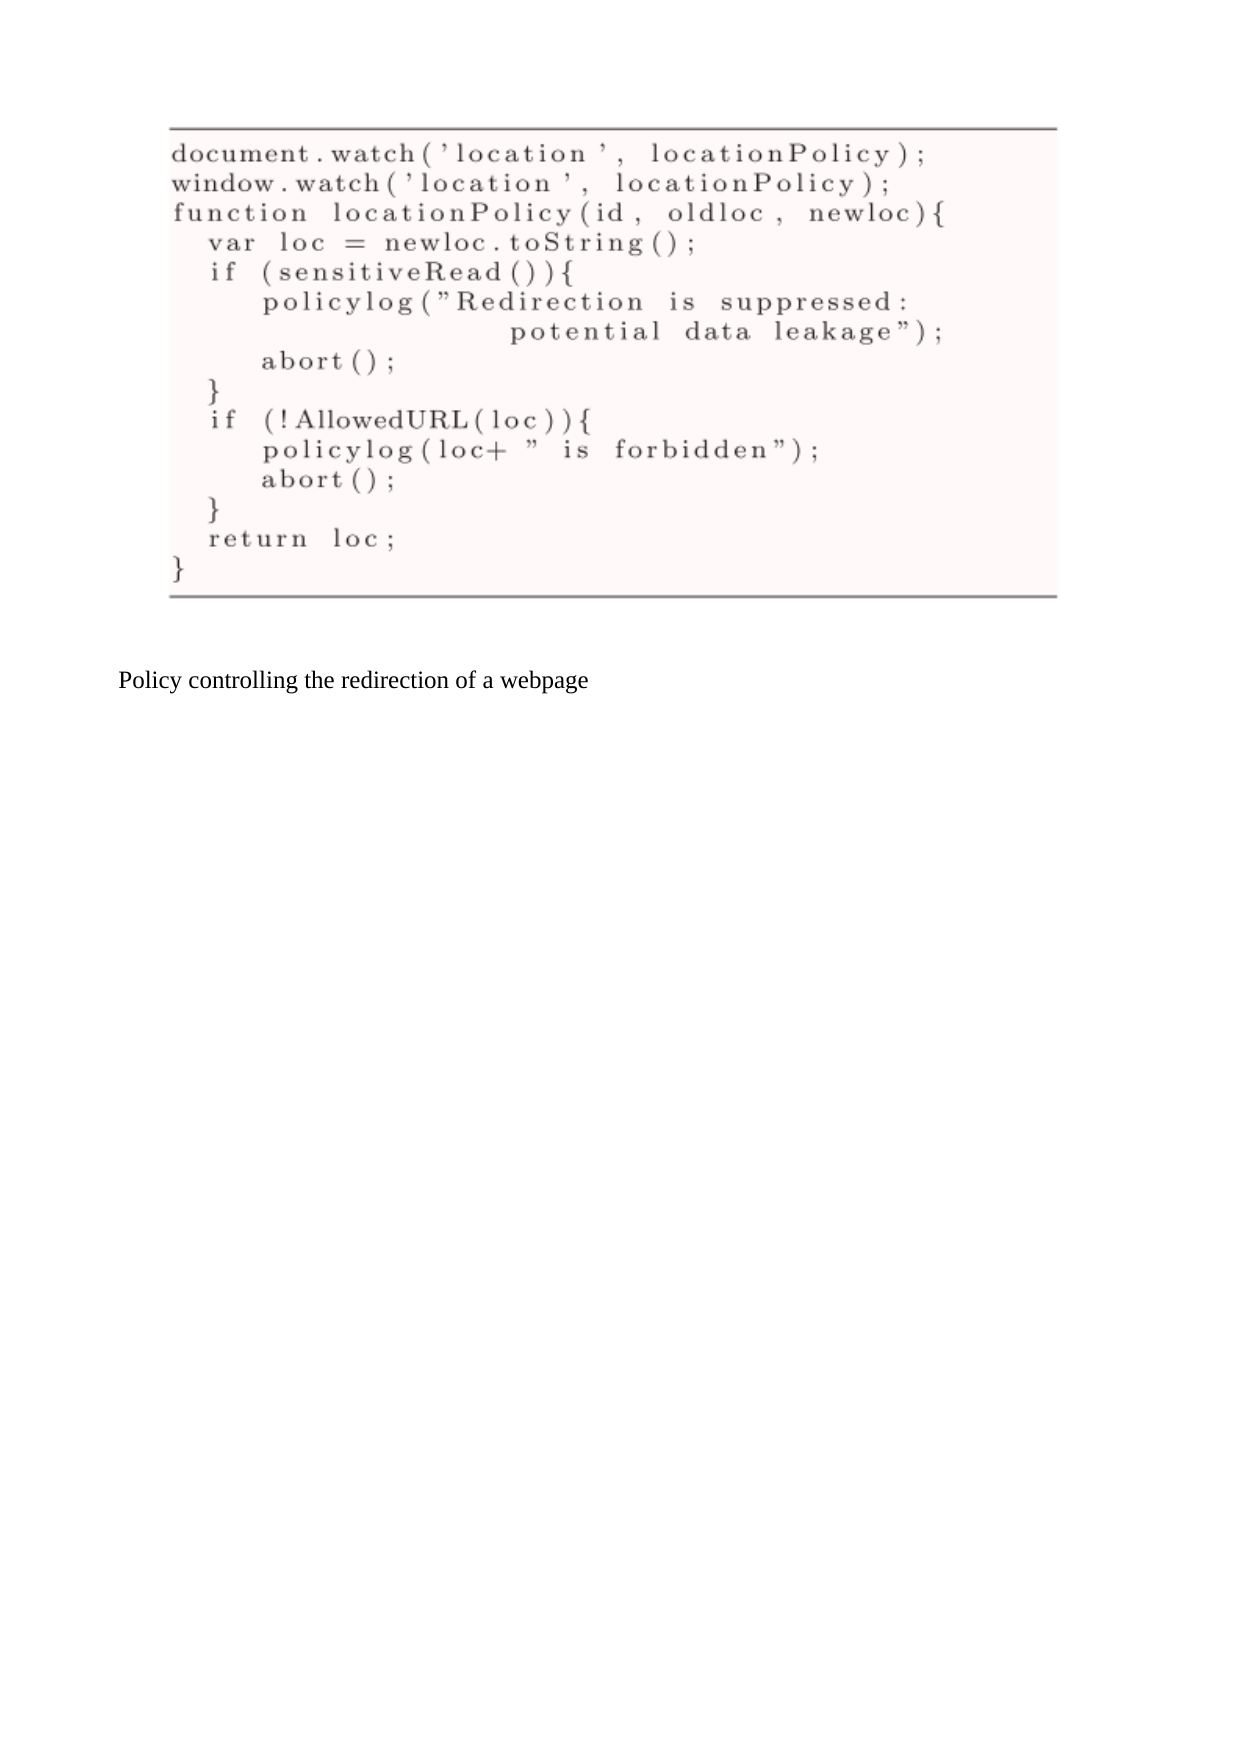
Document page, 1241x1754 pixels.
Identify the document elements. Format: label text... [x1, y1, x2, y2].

text Policy controlling the redirection of a webpage [118, 665, 1122, 694]
picture [164, 118, 1076, 611]
